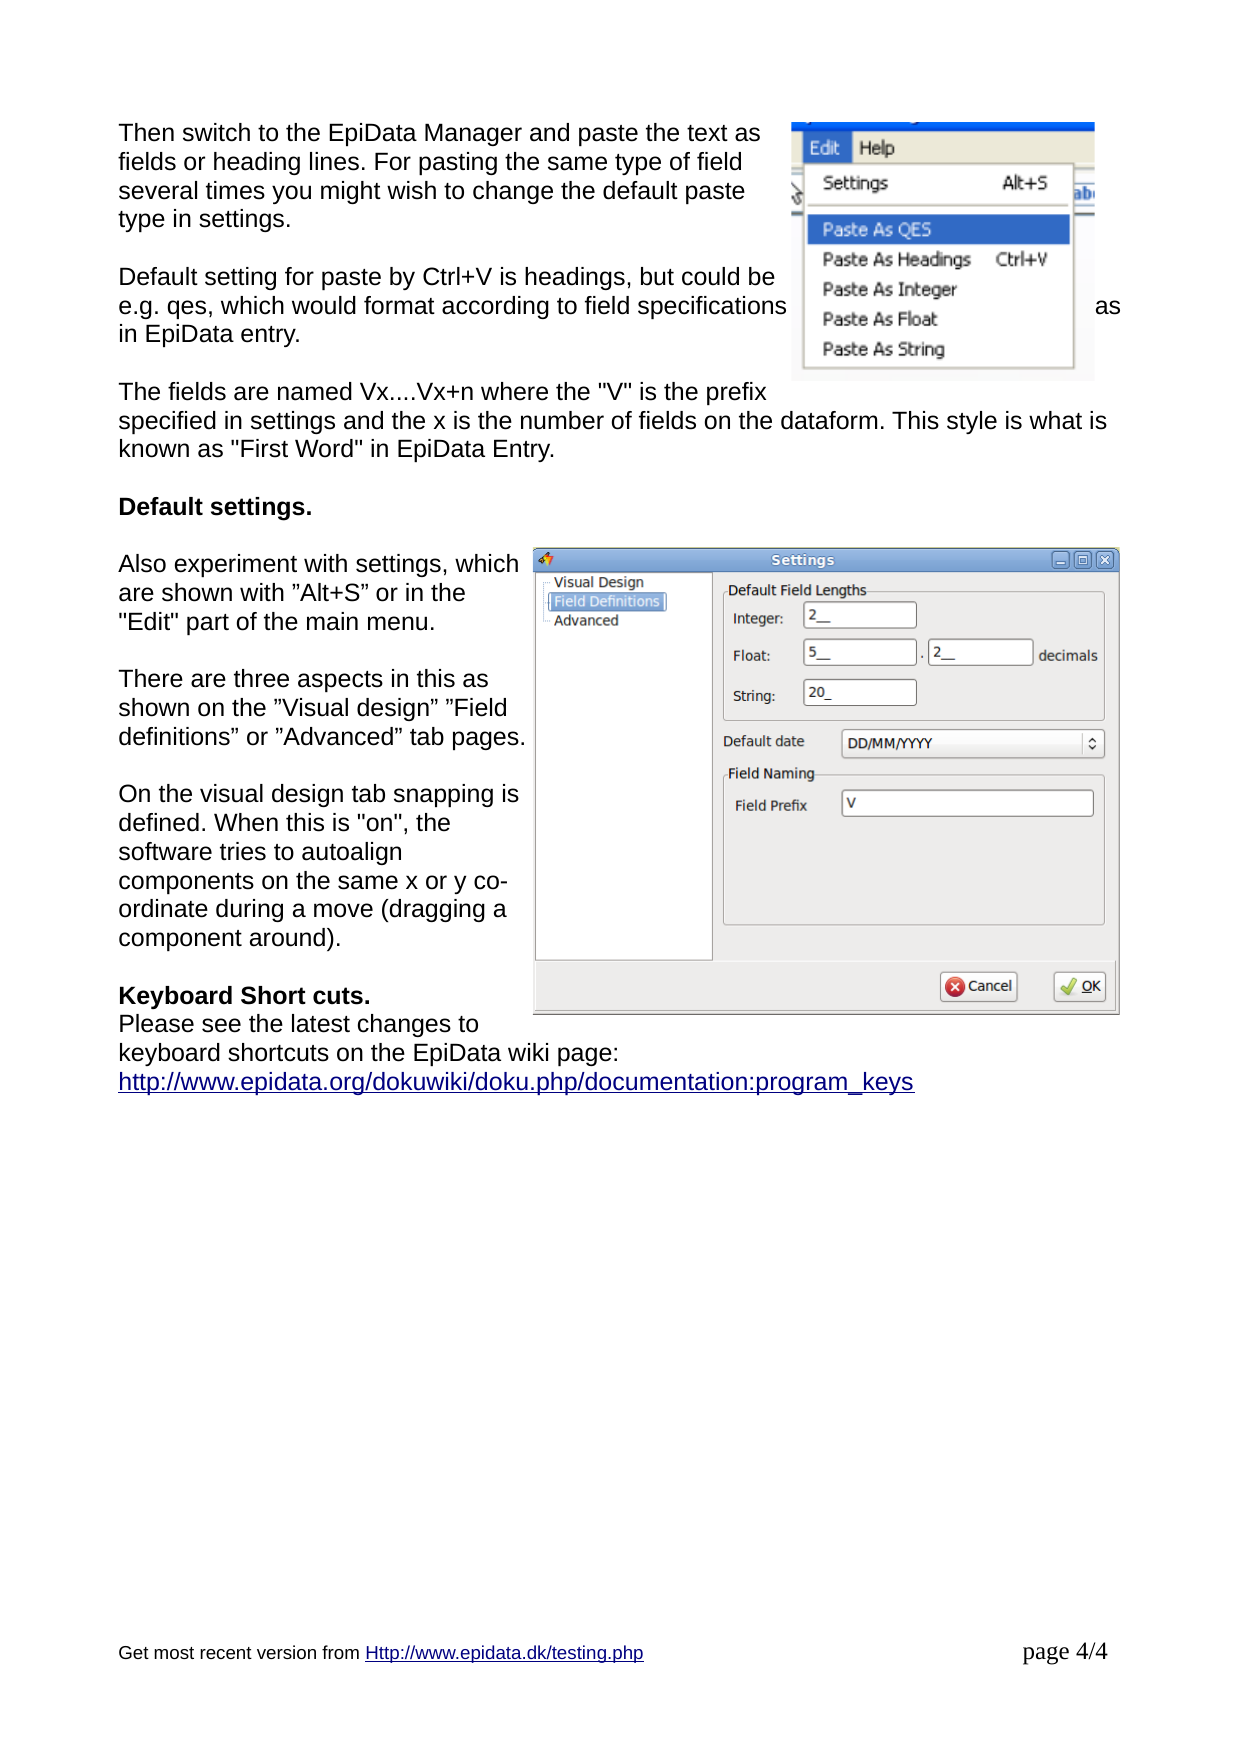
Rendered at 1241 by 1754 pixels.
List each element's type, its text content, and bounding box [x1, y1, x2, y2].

text Then switch to the EpiData Manager and paste the text as fields or heading lines. For pasting the same type of field several times you might wish to change the default paste type in settings. [118, 118, 1122, 233]
text Keyboard Short cuts. [118, 981, 532, 1009]
text http://www.epidata.org/dokuwiki/doku.php/documentation:program_keys [118, 1067, 1122, 1096]
text Default setting for paste by Ctrl+V is headings, but could be e.g. qes, which would format according to field specifications as in EpiData entry. [118, 262, 791, 348]
text Default settings. [118, 492, 1122, 521]
text On the visual design tab snapping is defined. When this is "on", the software tries to autoalign components on the same x or y co-ordinate during a move (dragging a component around). [118, 779, 532, 952]
text Please see the latest changes to keyboard shortcuts on the EpiData wiki page: [118, 1009, 1122, 1067]
text There are three aspects in this as shown on the ”Visual design” ”Field definitions” or ”Advanced” tab pages. [118, 664, 532, 751]
picture [791, 122, 1095, 381]
text The fields are named Vx....Vx+n where the "V" is the prefix specified in settings and the x is the number of fields on the dataform. This style is what is known as "First Word" in EpiData Entry. [118, 377, 1122, 463]
picture [532, 547, 1120, 1015]
text Also experiment with settings, which are shown with ”Alt+S” or in the "Edit" part of the main menu. [118, 549, 532, 636]
